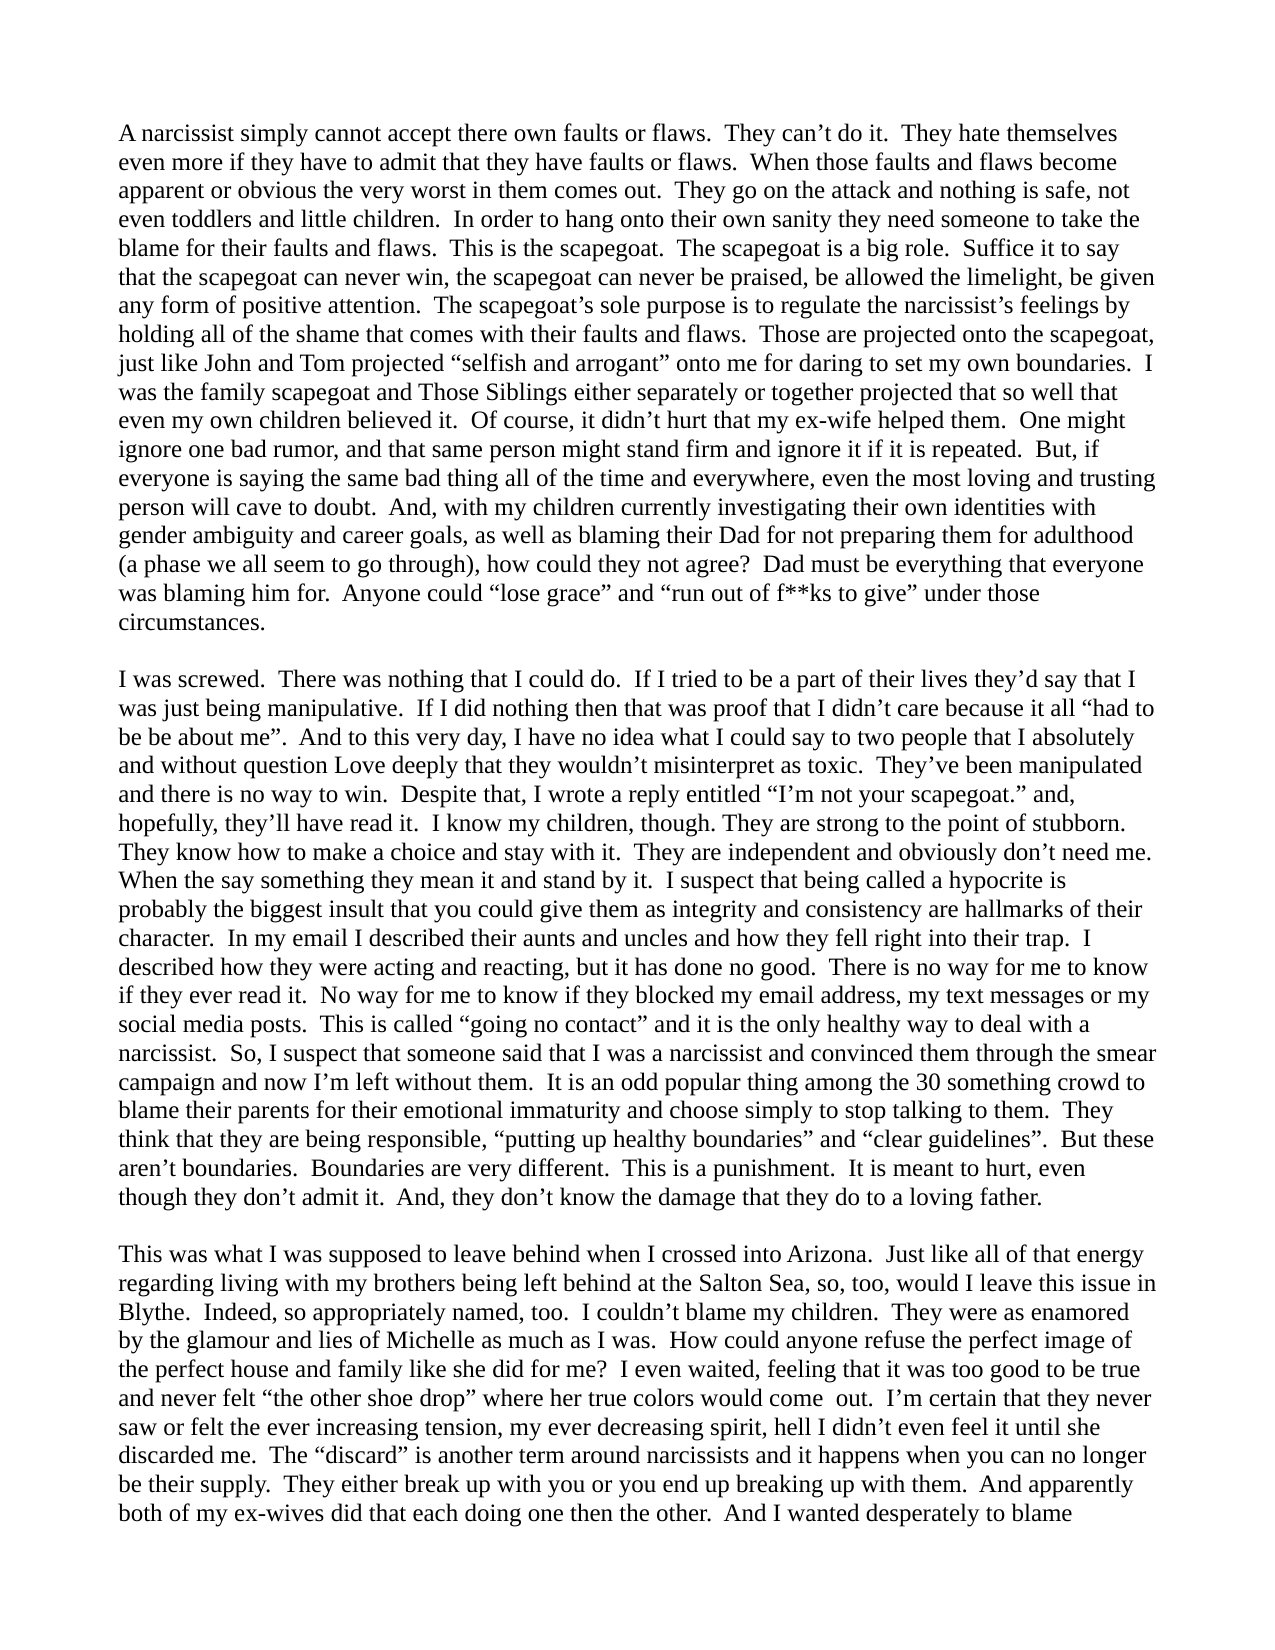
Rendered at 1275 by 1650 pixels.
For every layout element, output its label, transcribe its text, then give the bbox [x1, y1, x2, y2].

text A narcissist simply cannot accept there own faults or flaws. They can’t do it. They hate themselves even more if they have to admit that they have faults or flaws. When those faults and flaws become apparent or obvious the very worst in them comes out. They go on the attack and nothing is safe, not even toddlers and little children. In order to hang onto their own sanity they need someone to take the blame for their faults and flaws. This is the scapegoat. The scapegoat is a big role. Suffice it to say that the scapegoat can never win, the scapegoat can never be praised, be allowed the limelight, be given any form of positive attention. The scapegoat’s sole purpose is to regulate the narcissist’s feelings by holding all of the shame that comes with their faults and flaws. Those are projected onto the scapegoat, just like John and Tom projected “selfish and arrogant” onto me for daring to set my own boundaries. I was the family scapegoat and Those Siblings either separately or together projected that so well that even my own children believed it. Of course, it didn’t hurt that my ex-wife helped them. One might ignore one bad rumor, and that same person might stand firm and ignore it if it is repeated. But, if everyone is saying the same bad thing all of the time and everywhere, even the most loving and trusting person will cave to doubt. And, with my children currently investigating their own identities with gender ambiguity and career goals, as well as blaming their Dad for not preparing them for adulthood (a phase we all seem to go through), how could they not agree? Dad must be everything that everyone was blaming him for. Anyone could “lose grace” and “run out of f**ks to give” under those circumstances. [118, 118, 1157, 636]
text I was screwed. There was nothing that I could do. If I tried to be a part of their lives they’d say that I was just being manipulative. If I did nothing then that was proof that I didn’t care because it all “had to be be about me”. And to this very day, I have no idea what I could say to two people that I absolutely and without question Love deeply that they wouldn’t misinterpret as toxic. They’ve been manipulated and there is no way to win. Despite that, I wrote a reply entitled “I’m not your scapegoat.” and, hopefully, they’ll have read it. I know my children, though. They are strong to the point of stubborn. They know how to make a choice and stay with it. They are independent and obviously don’t need me. When the say something they mean it and stand by it. I suspect that being called a hypocrite is probably the biggest insult that you could give them as integrity and consistency are hallmarks of their character. In my email I described their aunts and uncles and how they fell right into their trap. I described how they were acting and reacting, but it has done no good. There is no way for me to know if they ever read it. No way for me to know if they blocked my email address, my text messages or my social media posts. This is called “going no contact” and it is the only healthy way to deal with a narcissist. So, I suspect that someone said that I was a narcissist and convinced them through the smear campaign and now I’m left without them. It is an odd popular thing among the 30 something crowd to blame their parents for their emotional immaturity and choose simply to stop talking to them. They think that they are being responsible, “putting up healthy boundaries” and “clear guidelines”. But these aren’t boundaries. Boundaries are very different. This is a punishment. It is meant to hurt, even though they don’t admit it. And, they don’t know the damage that they do to a loving father. [118, 664, 1157, 1211]
text This was what I was supposed to leave behind when I crossed into Arizona. Just like all of that energy regarding living with my brothers being left behind at the Salton Sea, so, too, would I leave this issue in Blythe. Indeed, so appropriately named, too. I couldn’t blame my children. They were as enamored by the glamour and lies of Michelle as much as I was. How could anyone refuse the perfect image of the perfect house and family like she did for me? I even waited, feeling that it was too good to be true and never felt “the other shoe drop” where her true colors would come out. I’m certain that they never saw or felt the ever increasing tension, my ever decreasing spirit, hell I didn’t even feel it until she discarded me. The “discard” is another term around narcissists and it happens when you can no longer be their supply. They either break up with you or you end up breaking up with them. And apparently both of my ex-wives did that each doing one then the other. And I wanted desperately to blame [118, 1239, 1157, 1527]
